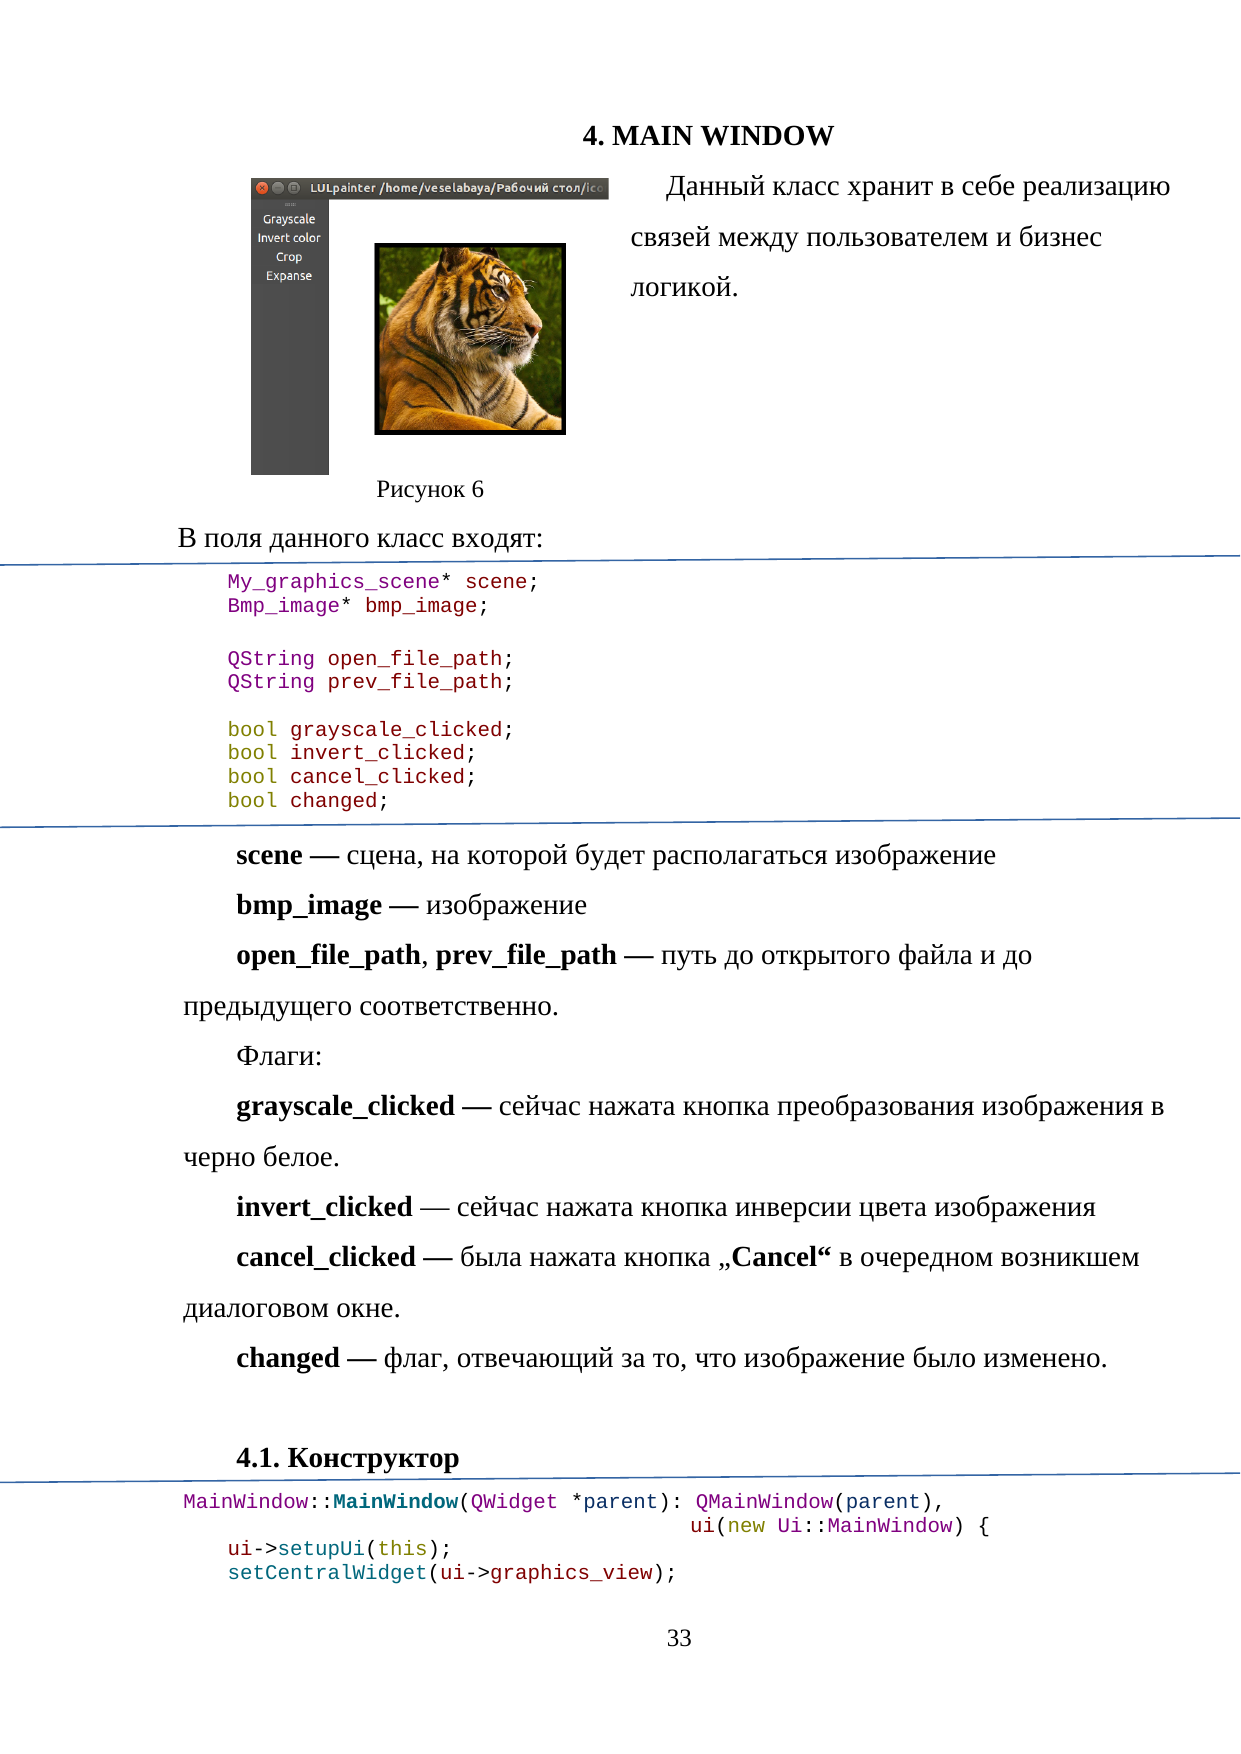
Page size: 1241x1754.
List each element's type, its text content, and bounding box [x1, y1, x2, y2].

text open_file_path, prev_file_path — путь до открытого файла и до предыдущего соответственно. [183, 937, 1181, 1021]
text ui->setupUi(this); [177, 1538, 1181, 1562]
text bmp_image — изображение [183, 887, 1181, 921]
text 4. Main Window [183, 118, 1181, 152]
text MainWindow::MainWindow(QWidget *parent): QMainWindow(parent), [183, 1491, 1181, 1514]
text bool changed; [177, 789, 1181, 813]
text cancеl_clicked — была нажата кнопка „Cancel“ в очередном возникшем диалоговом окне. [183, 1239, 1181, 1323]
text 4.1. Конструктор [183, 1441, 1181, 1474]
text Рисунок 6 [236, 179, 624, 503]
text scene — сцена, на которой будет располагаться изображение [183, 837, 1181, 870]
text bool grayscale_clicked; [177, 719, 1181, 742]
text QString open_file_path; [177, 648, 1181, 671]
text QString prev_file_path; [177, 671, 1181, 695]
text сhanged — флаг, отвечающий за то, что изображение было изменено. [183, 1340, 1181, 1373]
picture [251, 178, 609, 475]
text bool cancel_clicked; [177, 766, 1181, 789]
text Bmp_image* bmp_image; [177, 594, 1181, 618]
text bool invert_clicked; [177, 742, 1181, 766]
text invert_clicked — сейчас нажата кнопка инверсии цвета изображения [183, 1189, 1181, 1223]
text Данный класс хранит в себе реализацию связей между пользователем и бизнес логикой. [183, 166, 1181, 303]
text setCentralWidget(ui->graphics_view); [177, 1562, 1181, 1586]
text В поля данного класс входят: [177, 521, 1181, 554]
text My_graphics_scene* scene; [177, 571, 1181, 594]
text Флаги: [183, 1038, 1181, 1072]
text grayscale_clicked — сейчас нажата кнопка преобразования изображения в черно белое. [183, 1088, 1181, 1172]
text ui(new Ui::MainWindow) { [177, 1514, 1181, 1538]
